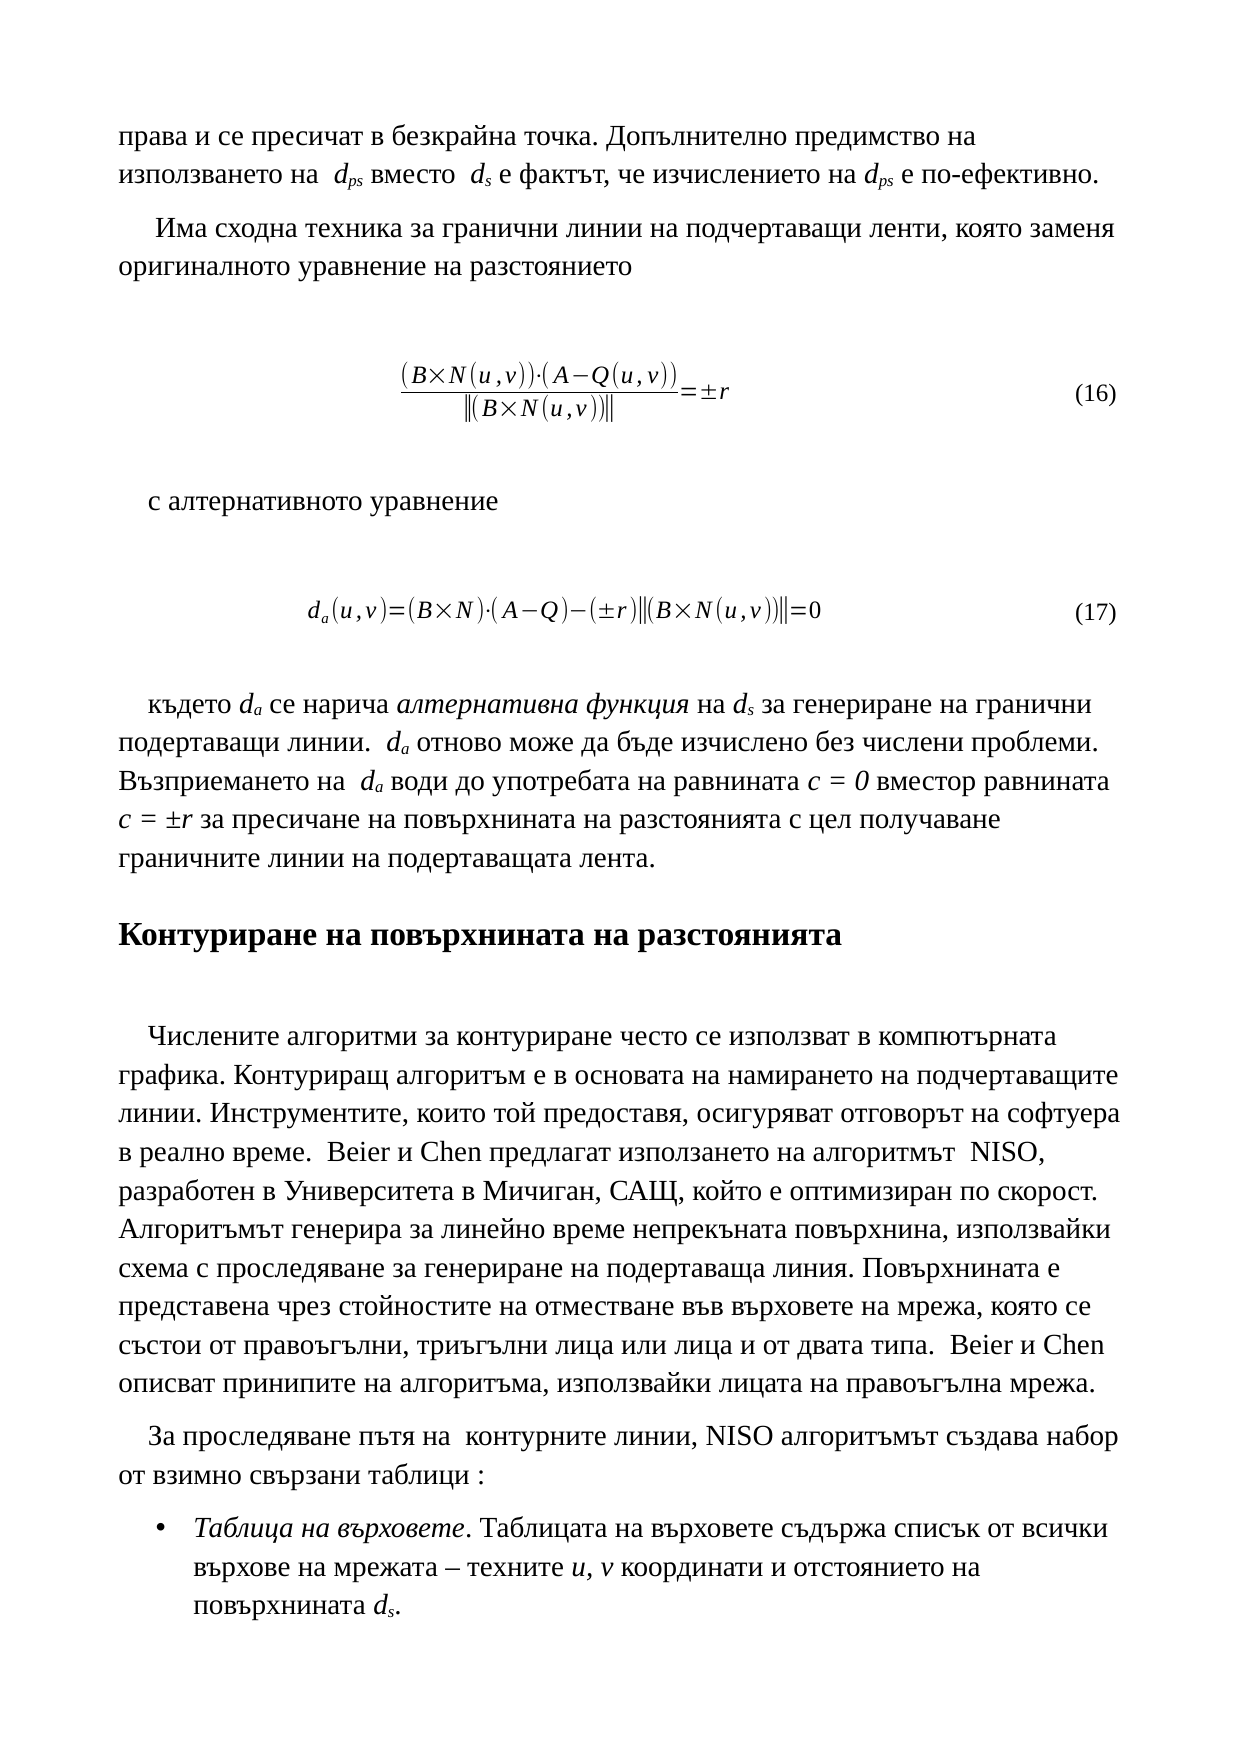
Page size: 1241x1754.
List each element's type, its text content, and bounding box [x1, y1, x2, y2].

text Има сходна техника за гранични линии на подчертаващи ленти, която заменя оригиналното уравнение на разстоянието [118, 210, 1122, 282]
table_header (16) [1010, 355, 1122, 430]
text права и се пресичат в безкрайна точка. Допълнително предимство на използването на dps вместо ds е фактът, че изчислението на dps е по-ефективно. [118, 118, 1122, 190]
text с алтернативното уравнение [118, 483, 1122, 517]
table_header [118, 355, 1010, 430]
list Таблица на върховете. Таблицата на върховете съдържа списък от всички върхове на мрежата – техните u, v координати и отстоянието на повърхнината ds. [156, 1510, 1122, 1621]
table_header [118, 589, 1010, 633]
subtitle Контуриране на повърхнината на разстоянията [118, 914, 1122, 953]
table_header (17) [1010, 589, 1122, 633]
text където da се нарича алтернативна функция на ds за генериране на гранични подертаващи линии. da отново може да бъде изчислено без числени проблеми. Възприемането на da води до употребата на равнината c = 0 вместор равнината c = ±r за пресичане на повърхнината на разстоянията с цел получаване граничните линии на подертаващата лента. [118, 686, 1122, 874]
text За проследяване пътя на контурните линии, NISO алгоритъмът създава набор от взимно свързани таблици : [118, 1418, 1122, 1491]
text Числените алгоритми за контуриране често се използват в компютърната графика. Контуриращ алгоритъм е в основата на намирането на подчертаващите линии. Инструментите, които той предоставя, осигуряват отговорът на софтуера в реално време. Beier и Chen предлагат използането на алгоритмът NISO, разработен в Университета в Мичиган, САЩ, който е оптимизиран по скорост. Алгоритъмът генерира за линейно време непрекъната повърхнина, използвайки схема с проследяване за генериране на подертаваща линия. Повърхнината е представена чрез стойностите на отместване във върховете на мрежа, която се състои от правоъгълни, триъгълни лица или лица и от двата типа. Beier и Chen описват принипите на алгоритъма, използвайки лицата на правоъгълна мрежа. [118, 1018, 1122, 1399]
